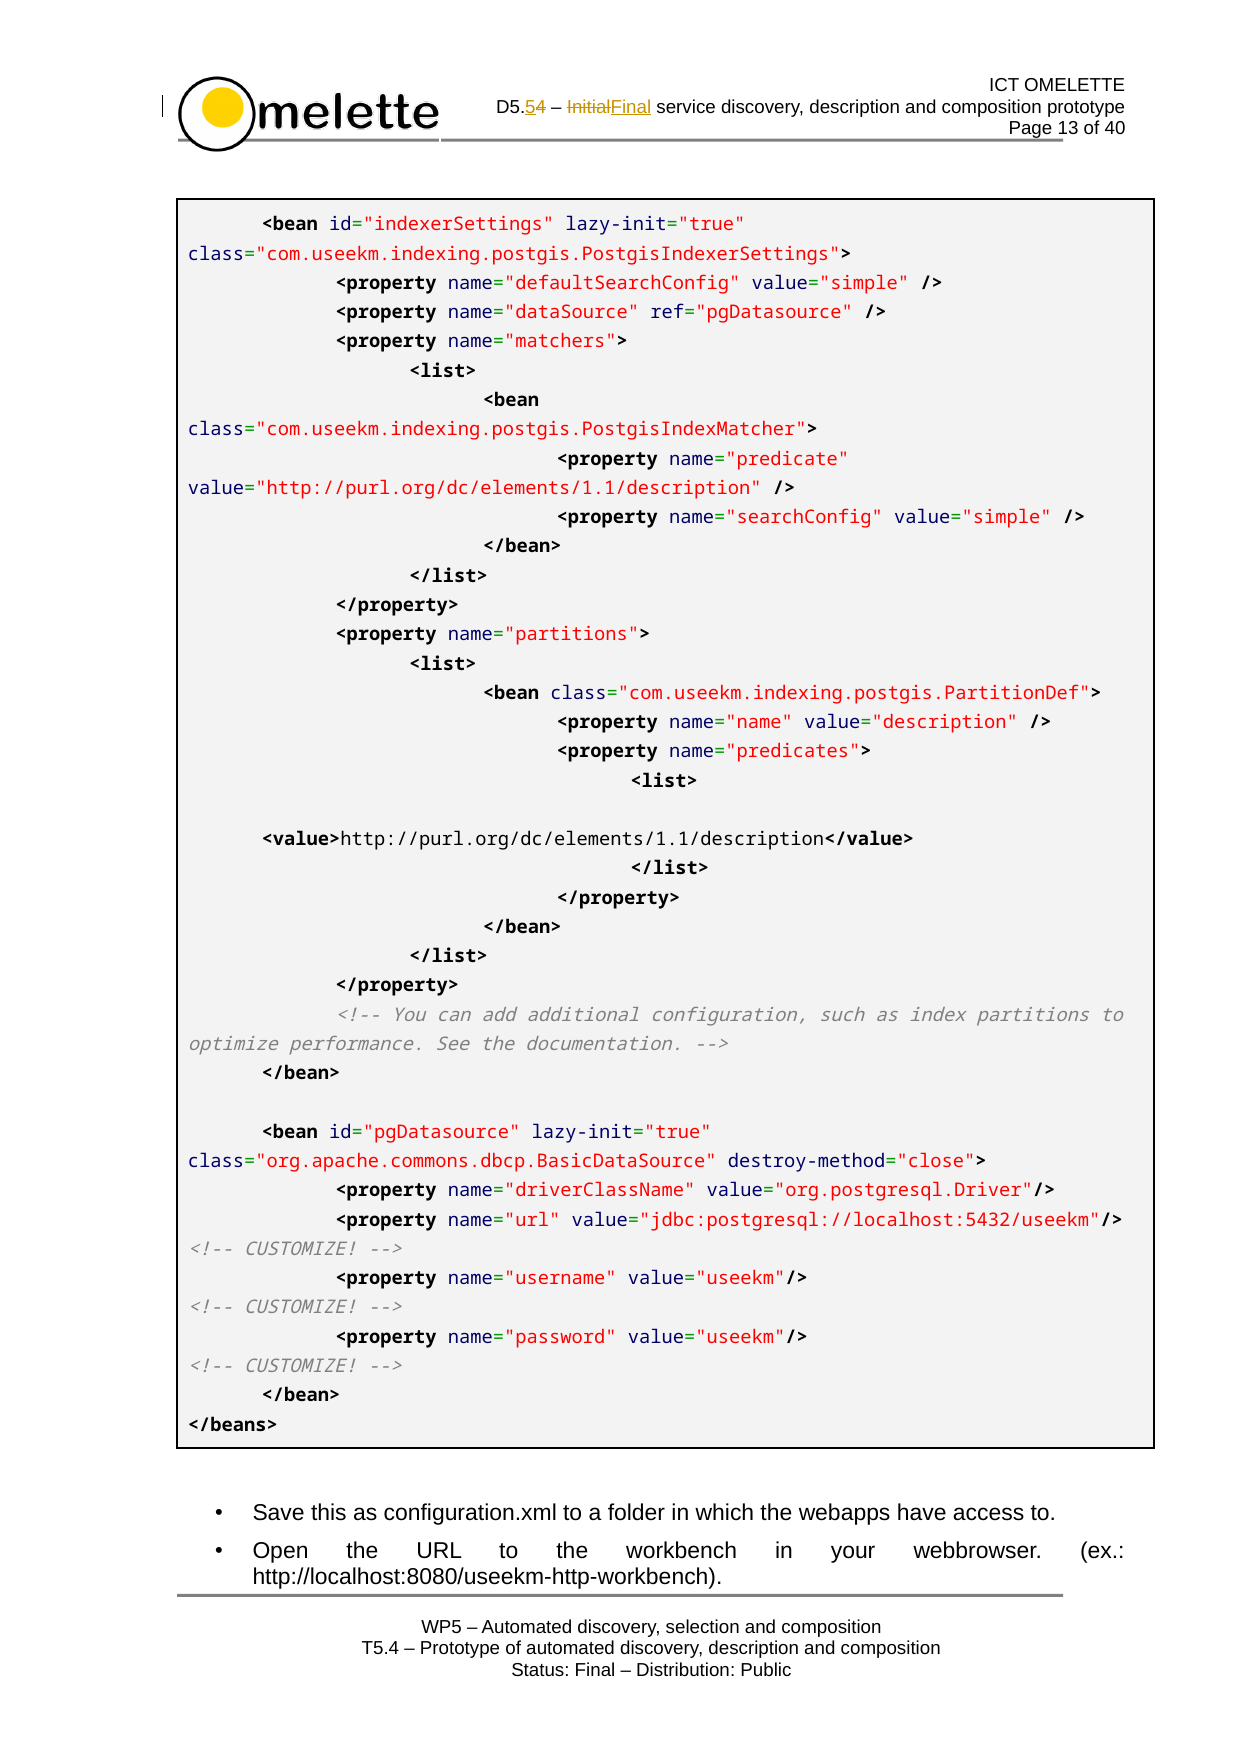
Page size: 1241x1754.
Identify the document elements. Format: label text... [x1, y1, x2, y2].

table_header <bean id="indexerSettings" lazy-init="true" class="com.useekm.indexing.postgis.PostgisIndexerSettings"> <property name="defaultSearchConfig" value="simple" /> <property name="dataSource" ref="pgDatasource" /> <property name="matchers"> <list> <bean class="com.useekm.indexing.postgis.PostgisIndexMatcher"> <property name="predicate" value="http://purl.org/dc/elements/1.1/description" /> <property name="searchConfig" value="simple" /> </bean> </list> </property> <property name="partitions"> <list> <bean class="com.useekm.indexing.postgis.PartitionDef"> <property name="name" value="description" /> <property name="predicates"> <list> <value>http://purl.org/dc/elements/1.1/description</value> </list> </property> </bean> </list> </property> <!-- You can add additional configuration, such as index partitions to optimize performance. See the documentation. --> </bean> <bean id="pgDatasource" lazy-init="true" class="org.apache.commons.dbcp.BasicDataSource" destroy-method="close"> <property name="driverClassName" value="org.postgresql.Driver"/> <property name="url" value="jdbc:postgresql://localhost:5432/useekm"/> <!-- CUSTOMIZE! --> <property name="username" value="useekm"/> <!-- CUSTOMIZE! --> <property name="password" value="useekm"/> <!-- CUSTOMIZE! --> </bean> </beans> [178, 200, 1153, 1447]
list Save this as configuration.xml to a folder in which the webapps have access to. [215, 1499, 1125, 1525]
picture [178, 76, 439, 152]
list Open the URL to the workbench in your webbrowser. (ex.: http://localhost:8080/useekm-http-workbench). [215, 1537, 1125, 1589]
